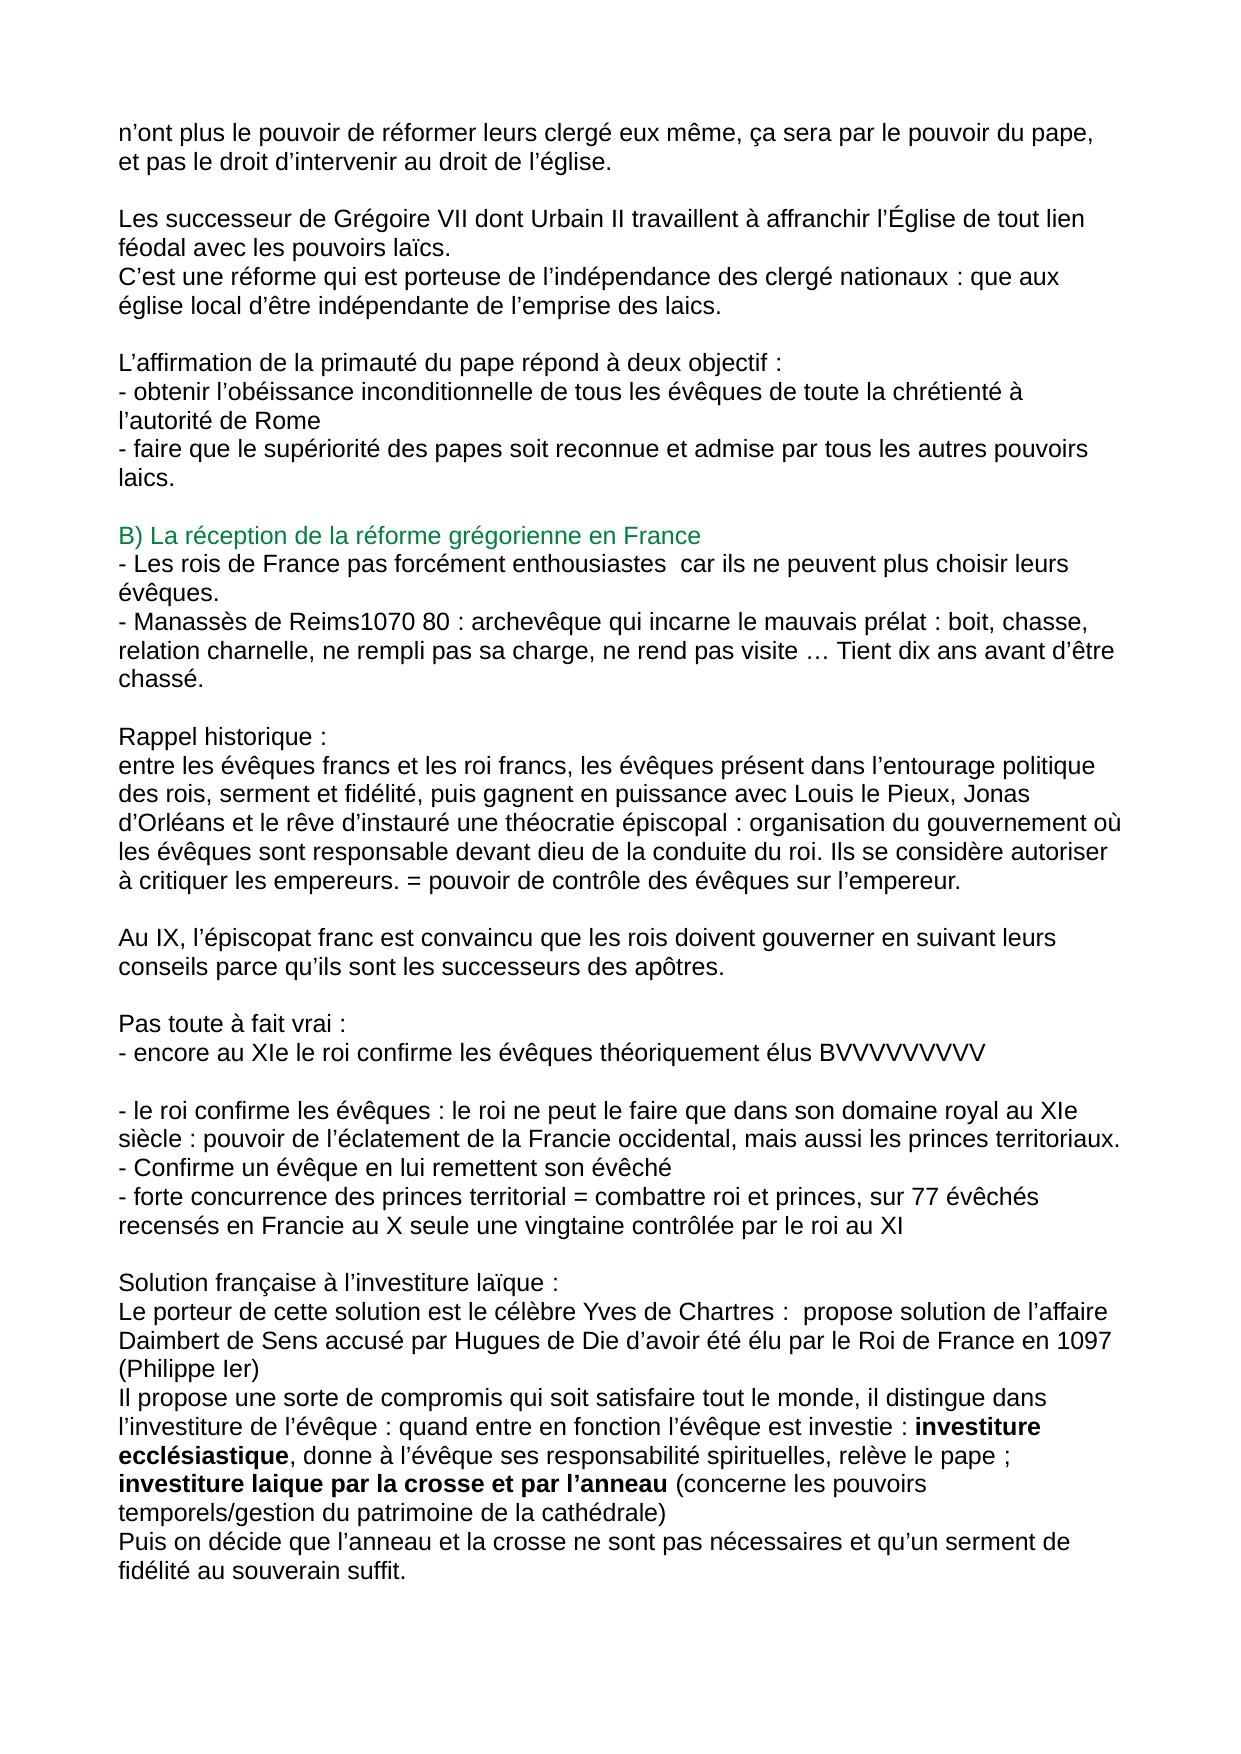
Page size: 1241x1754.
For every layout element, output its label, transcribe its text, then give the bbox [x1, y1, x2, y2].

text Puis on décide que l’anneau et la crosse ne sont pas nécessaires et qu’un serment de fidélité au souverain suffit. [118, 1527, 1122, 1584]
text L’affirmation de la primauté du pape répond à deux objectif : [118, 348, 1122, 377]
text - Manassès de Reims1070 80 : archevêque qui incarne le mauvais prélat : boit, chasse, relation charnelle, ne rempli pas sa charge, ne rend pas visite … Tient dix ans avant d’être chassé. [118, 607, 1122, 693]
text - obtenir l’obéissance inconditionnelle de tous les évêques de toute la chrétienté à l’autorité de Rome [118, 377, 1122, 434]
text - le roi confirme les évêques : le roi ne peut le faire que dans son domaine royal au XIe siècle : pouvoir de l’éclatement de la Francie occidental, mais aussi les princes territoriaux. [118, 1096, 1122, 1153]
text - encore au XIe le roi confirme les évêques théoriquement élus BVVVVVVVVV [118, 1038, 1122, 1067]
text Il propose une sorte de compromis qui soit satisfaire tout le monde, il distingue dans l’investiture de l’évêque : quand entre en fonction l’évêque est investie : investiture ecclésiastique, donne à l’évêque ses responsabilité spirituelles, relève le pape ; investiture laique par la crosse et par l’anneau (concerne les pouvoirs temporels/gestion du patrimoine de la cathédrale) [118, 1383, 1122, 1527]
text C’est une réforme qui est porteuse de l’indépendance des clergé nationaux : que aux église local d’être indépendante de l’emprise des laics. [118, 262, 1122, 319]
text - Les rois de France pas forcément enthousiastes car ils ne peuvent plus choisir leurs évêques. [118, 549, 1122, 607]
text Pas toute à fait vrai : [118, 1009, 1122, 1038]
text - Confirme un évêque en lui remettent son évêché [118, 1153, 1122, 1182]
text - faire que le supériorité des papes soit reconnue et admise par tous les autres pouvoirs laics. [118, 434, 1122, 492]
text Les successeur de Grégoire VII dont Urbain II travaillent à affranchir l’Église de tout lien féodal avec les pouvoirs laïcs. [118, 204, 1122, 262]
text Au IX, l’épiscopat franc est convaincu que les rois doivent gouverner en suivant leurs conseils parce qu’ils sont les successeurs des apôtres. [118, 923, 1122, 981]
text Le porteur de cette solution est le célèbre Yves de Chartres : propose solution de l’affaire Daimbert de Sens accusé par Hugues de Die d’avoir été élu par le Roi de France en 1097 (Philippe Ier) [118, 1297, 1122, 1383]
text Solution française à l’investiture laïque : [118, 1268, 1122, 1297]
text entre les évêques francs et les roi francs, les évêques présent dans l’entourage politique des rois, serment et fidélité, puis gagnent en puissance avec Louis le Pieux, Jonas d’Orléans et le rêve d’instauré une théocratie épiscopal : organisation du gouvernement où les évêques sont responsable devant dieu de la conduite du roi. Ils se considère autoriser à critiquer les empereurs. = pouvoir de contrôle des évêques sur l’empereur. [118, 751, 1122, 894]
text B) La réception de la réforme grégorienne en France [118, 521, 1122, 549]
text n’ont plus le pouvoir de réformer leurs clergé eux même, ça sera par le pouvoir du pape, et pas le droit d’intervenir au droit de l’église. [118, 118, 1122, 176]
text Rappel historique : [118, 722, 1122, 751]
text - forte concurrence des princes territorial = combattre roi et princes, sur 77 évêchés recensés en Francie au X seule une vingtaine contrôlée par le roi au XI [118, 1182, 1122, 1239]
